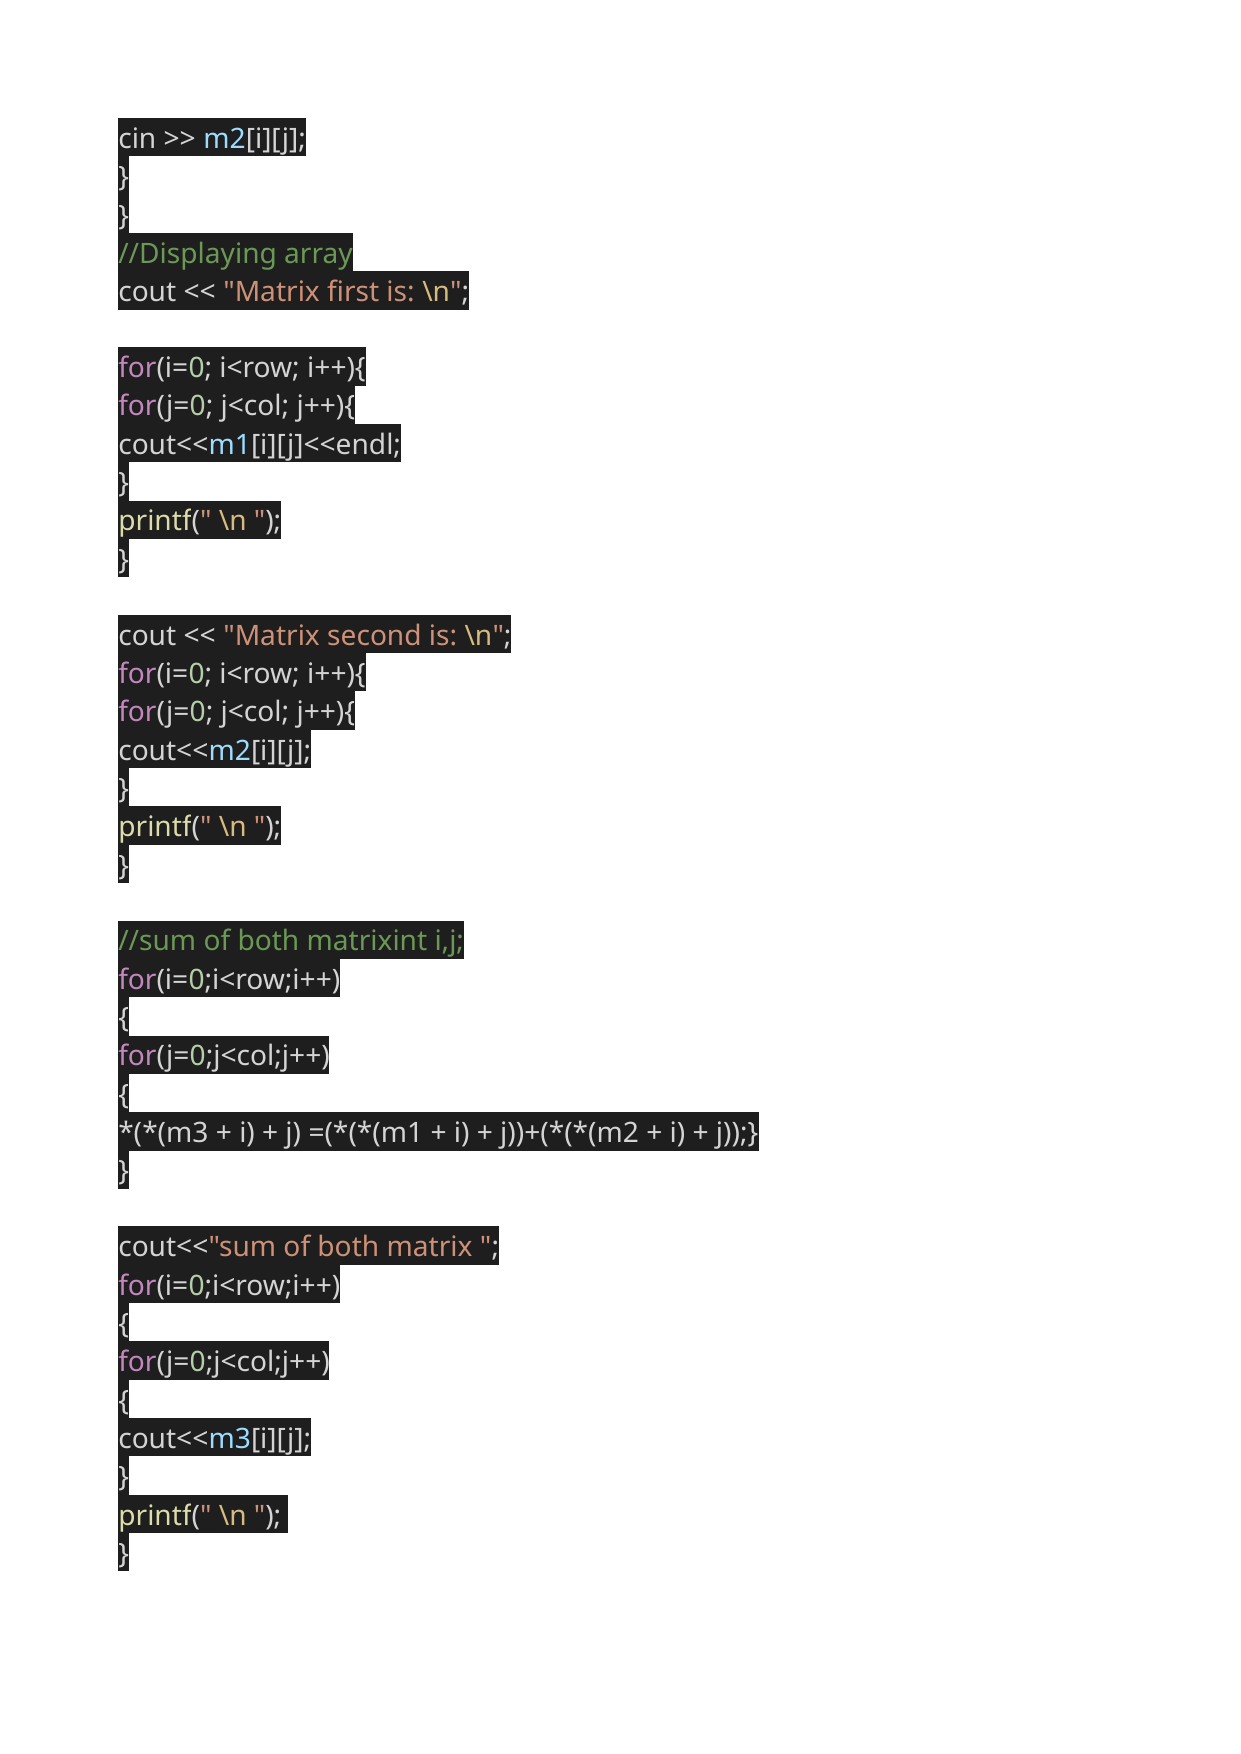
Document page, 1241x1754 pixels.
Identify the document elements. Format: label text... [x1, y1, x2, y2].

text //Displaying array [118, 233, 1122, 271]
text { [118, 997, 1122, 1036]
text } [118, 1456, 1122, 1495]
text cout<<m1[i][j]<<endl; [118, 424, 1122, 462]
text { [118, 1074, 1122, 1112]
text } [118, 539, 1122, 577]
text cout << "Matrix second is: \n"; [118, 615, 1122, 653]
text } [118, 1151, 1122, 1189]
text for(j=0; j<col; j++){ [118, 691, 1122, 730]
text { [118, 1303, 1122, 1341]
text printf(" \n "); [118, 1495, 1122, 1533]
text { [118, 1380, 1122, 1418]
text for(j=0;j<col;j++) [118, 1036, 1122, 1074]
text for(i=0; i<row; i++){ [118, 653, 1122, 691]
text for(i=0; i<row; i++){ [118, 347, 1122, 386]
text cout<<m3[i][j]; [118, 1418, 1122, 1456]
text } [118, 156, 1122, 195]
text *(*(m3 + i) + j) =(*(*(m1 + i) + j))+(*(*(m2 + i) + j));} [118, 1112, 1122, 1151]
text } [118, 462, 1122, 501]
text //sum of both matrixint i,j; [118, 921, 1122, 959]
text cout<<"sum of both matrix "; [118, 1226, 1122, 1265]
text } [118, 845, 1122, 883]
text printf(" \n "); [118, 806, 1122, 845]
text } [118, 768, 1122, 806]
text for(i=0;i<row;i++) [118, 959, 1122, 997]
text cout<<m2[i][j]; [118, 730, 1122, 768]
text for(i=0;i<row;i++) [118, 1265, 1122, 1303]
text } [118, 1533, 1122, 1571]
text cout << "Matrix first is: \n"; [118, 271, 1122, 310]
text printf(" \n "); [118, 501, 1122, 539]
text } [118, 195, 1122, 233]
text cin >> m2[i][j]; [118, 118, 1122, 156]
text for(j=0;j<col;j++) [118, 1341, 1122, 1380]
text for(j=0; j<col; j++){ [118, 386, 1122, 424]
